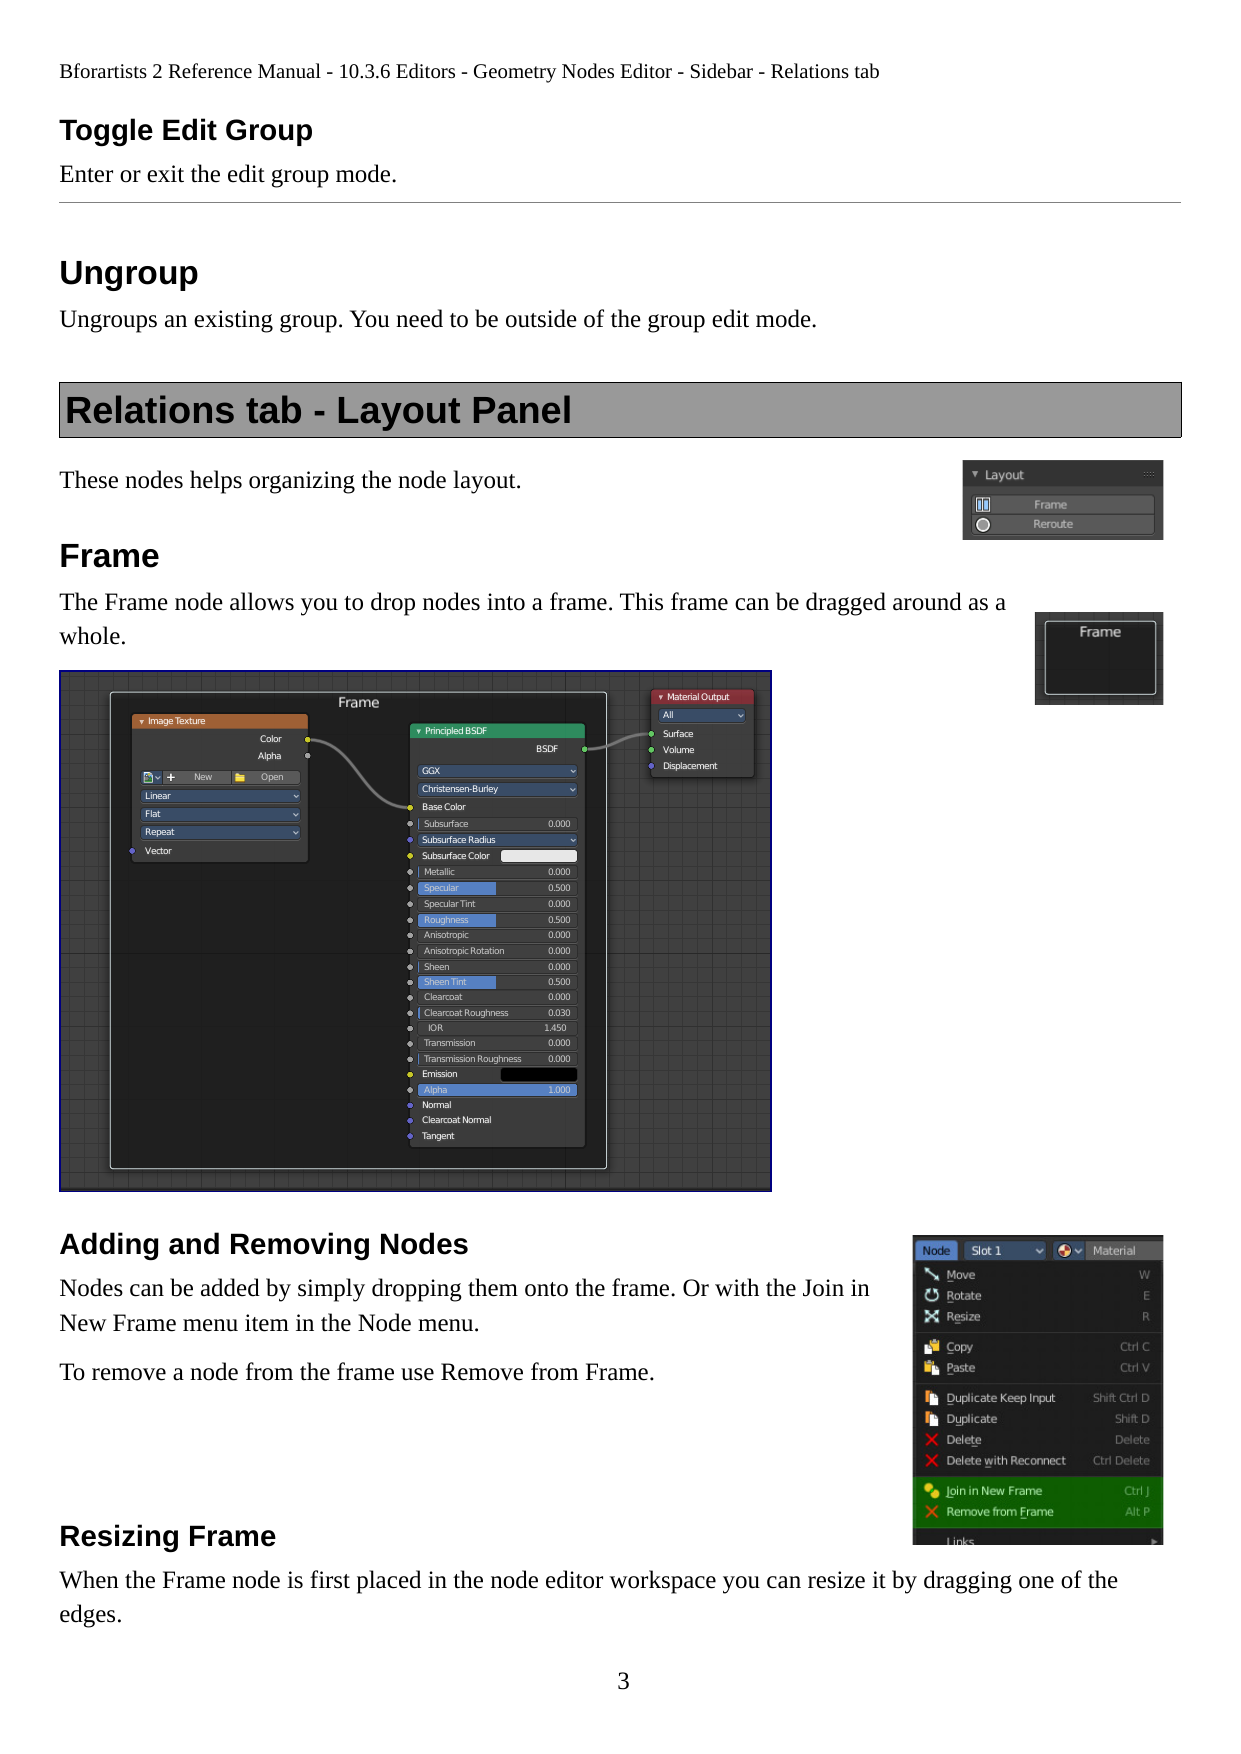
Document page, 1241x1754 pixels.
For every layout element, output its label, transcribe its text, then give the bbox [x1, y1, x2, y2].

subtitle Ungroup [59, 253, 1181, 291]
subtitle Frame [59, 536, 1181, 574]
text Nodes can be added by simply dropping them onto the frame. Or with the Join in New Frame menu item in the Node menu. [59, 1273, 912, 1337]
text To remove a node from the frame use Remove from Frame. [59, 1357, 912, 1386]
subtitle Resizing Frame [59, 1519, 1181, 1552]
picture [912, 1235, 1164, 1545]
text The Frame node allows you to drop nodes into a frame. This frame can be dragged around as a whole. [59, 587, 1181, 650]
picture [1034, 612, 1164, 705]
text Enter or exit the edit group mode. [59, 159, 1181, 188]
subtitle Toggle Edit Group [59, 113, 1181, 146]
text When the Frame node is first placed in the node editor workspace you can resize it by dragging one of the edges. [59, 1565, 1181, 1628]
table_header Relations tab - Layout Panel [60, 383, 1181, 437]
picture [61, 672, 770, 1191]
picture [962, 460, 1164, 540]
text These nodes helps organizing the node layout. [59, 466, 962, 494]
subtitle Adding and Removing Nodes [59, 1227, 1181, 1261]
text Ungroups an existing group. You need to be outside of the group edit mode. [59, 304, 1181, 332]
